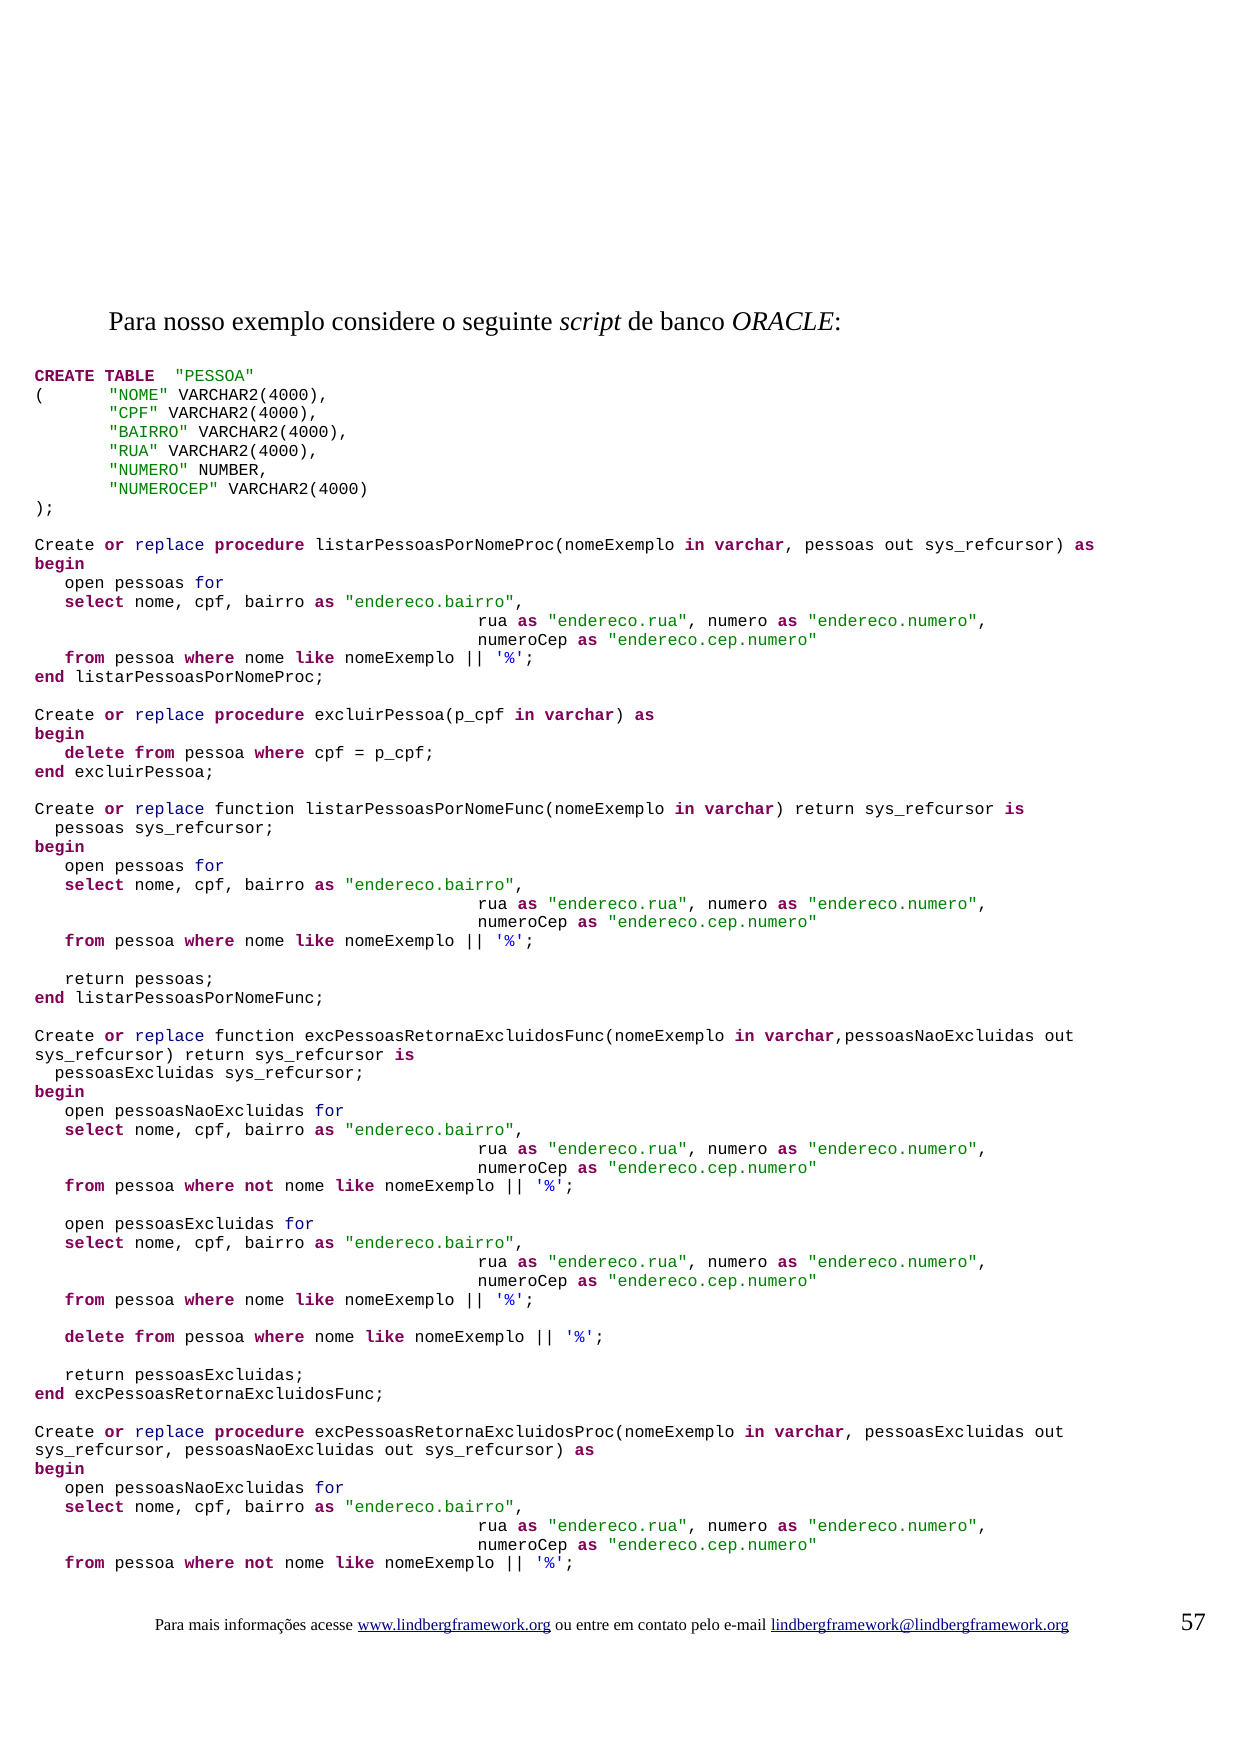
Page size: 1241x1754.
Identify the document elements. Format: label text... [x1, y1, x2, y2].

text from pessoa where nome like nomeExemplo || '%'; [34, 1291, 1206, 1310]
text begin [34, 839, 1206, 857]
text numeroCep as "endereco.cep.numero" [34, 1536, 1206, 1555]
text rua as "endereco.rua", numero as "endereco.numero", [34, 895, 1206, 914]
text begin [34, 726, 1206, 744]
text Create or replace function listarPessoasPorNomeFunc(nomeExemplo in varchar) return sys_refcursor is [34, 801, 1206, 820]
text delete from pessoa where nome like nomeExemplo || '%'; [34, 1329, 1206, 1348]
text from pessoa where nome like nomeExemplo || '%'; [34, 650, 1206, 669]
text numeroCep as "endereco.cep.numero" [34, 1159, 1206, 1178]
text select nome, cpf, bairro as "endereco.bairro", [34, 1498, 1206, 1517]
text open pessoasNaoExcluidas for [34, 1103, 1206, 1121]
text select nome, cpf, bairro as "endereco.bairro", [34, 876, 1206, 895]
text open pessoasExcluidas for [34, 1216, 1206, 1234]
text numeroCep as "endereco.cep.numero" [34, 1272, 1206, 1291]
text select nome, cpf, bairro as "endereco.bairro", [34, 1121, 1206, 1140]
text begin [34, 1461, 1206, 1480]
text Create or replace procedure excluirPessoa(p_cpf in varchar) as [34, 707, 1206, 726]
text ); [34, 499, 1206, 518]
text "RUA" VARCHAR2(4000), [34, 443, 1206, 462]
text rua as "endereco.rua", numero as "endereco.numero", [34, 1253, 1206, 1272]
text "CPF" VARCHAR2(4000), [34, 405, 1206, 424]
text end excluirPessoa; [34, 763, 1206, 782]
text CREATE TABLE "PESSOA" [34, 367, 1206, 386]
text open pessoasNaoExcluidas for [34, 1480, 1206, 1498]
text begin [34, 556, 1206, 575]
text "NUMEROCEP" VARCHAR2(4000) [34, 480, 1206, 499]
text return pessoasExcluidas; [34, 1367, 1206, 1385]
text rua as "endereco.rua", numero as "endereco.numero", [34, 1517, 1206, 1536]
text open pessoas for [34, 857, 1206, 876]
text numeroCep as "endereco.cep.numero" [34, 631, 1206, 650]
text delete from pessoa where cpf = p_cpf; [34, 744, 1206, 763]
text return pessoas; [34, 971, 1206, 989]
text Para nosso exemplo considere o seguinte script de banco ORACLE: [34, 305, 1206, 336]
text pessoasExcluidas sys_refcursor; [34, 1065, 1206, 1084]
text "BAIRRO" VARCHAR2(4000), [34, 424, 1206, 443]
text Create or replace procedure listarPessoasPorNomeProc(nomeExemplo in varchar, pessoas out sys_refcursor) as [34, 537, 1206, 556]
text from pessoa where nome like nomeExemplo || '%'; [34, 933, 1206, 952]
text numeroCep as "endereco.cep.numero" [34, 914, 1206, 933]
text rua as "endereco.rua", numero as "endereco.numero", [34, 612, 1206, 631]
text ( "NOME" VARCHAR2(4000), [34, 386, 1206, 405]
text select nome, cpf, bairro as "endereco.bairro", [34, 1234, 1206, 1253]
text pessoas sys_refcursor; [34, 820, 1206, 839]
text open pessoas for [34, 575, 1206, 593]
text "NUMERO" NUMBER, [34, 462, 1206, 480]
text end excPessoasRetornaExcluidosFunc; [34, 1385, 1206, 1404]
text select nome, cpf, bairro as "endereco.bairro", [34, 593, 1206, 612]
text begin [34, 1084, 1206, 1103]
text rua as "endereco.rua", numero as "endereco.numero", [34, 1140, 1206, 1159]
text from pessoa where not nome like nomeExemplo || '%'; [34, 1178, 1206, 1197]
text end listarPessoasPorNomeProc; [34, 669, 1206, 688]
text from pessoa where not nome like nomeExemplo || '%'; [34, 1555, 1206, 1574]
text end listarPessoasPorNomeFunc; [34, 989, 1206, 1008]
text Create or replace function excPessoasRetornaExcluidosFunc(nomeExemplo in varchar,pessoasNaoExcluidas out sys_refcursor) return sys_refcursor is [34, 1027, 1206, 1065]
text Create or replace procedure excPessoasRetornaExcluidosProc(nomeExemplo in varchar, pessoasExcluidas out sys_refcursor, pessoasNaoExcluidas out sys_refcursor) as [34, 1423, 1206, 1461]
